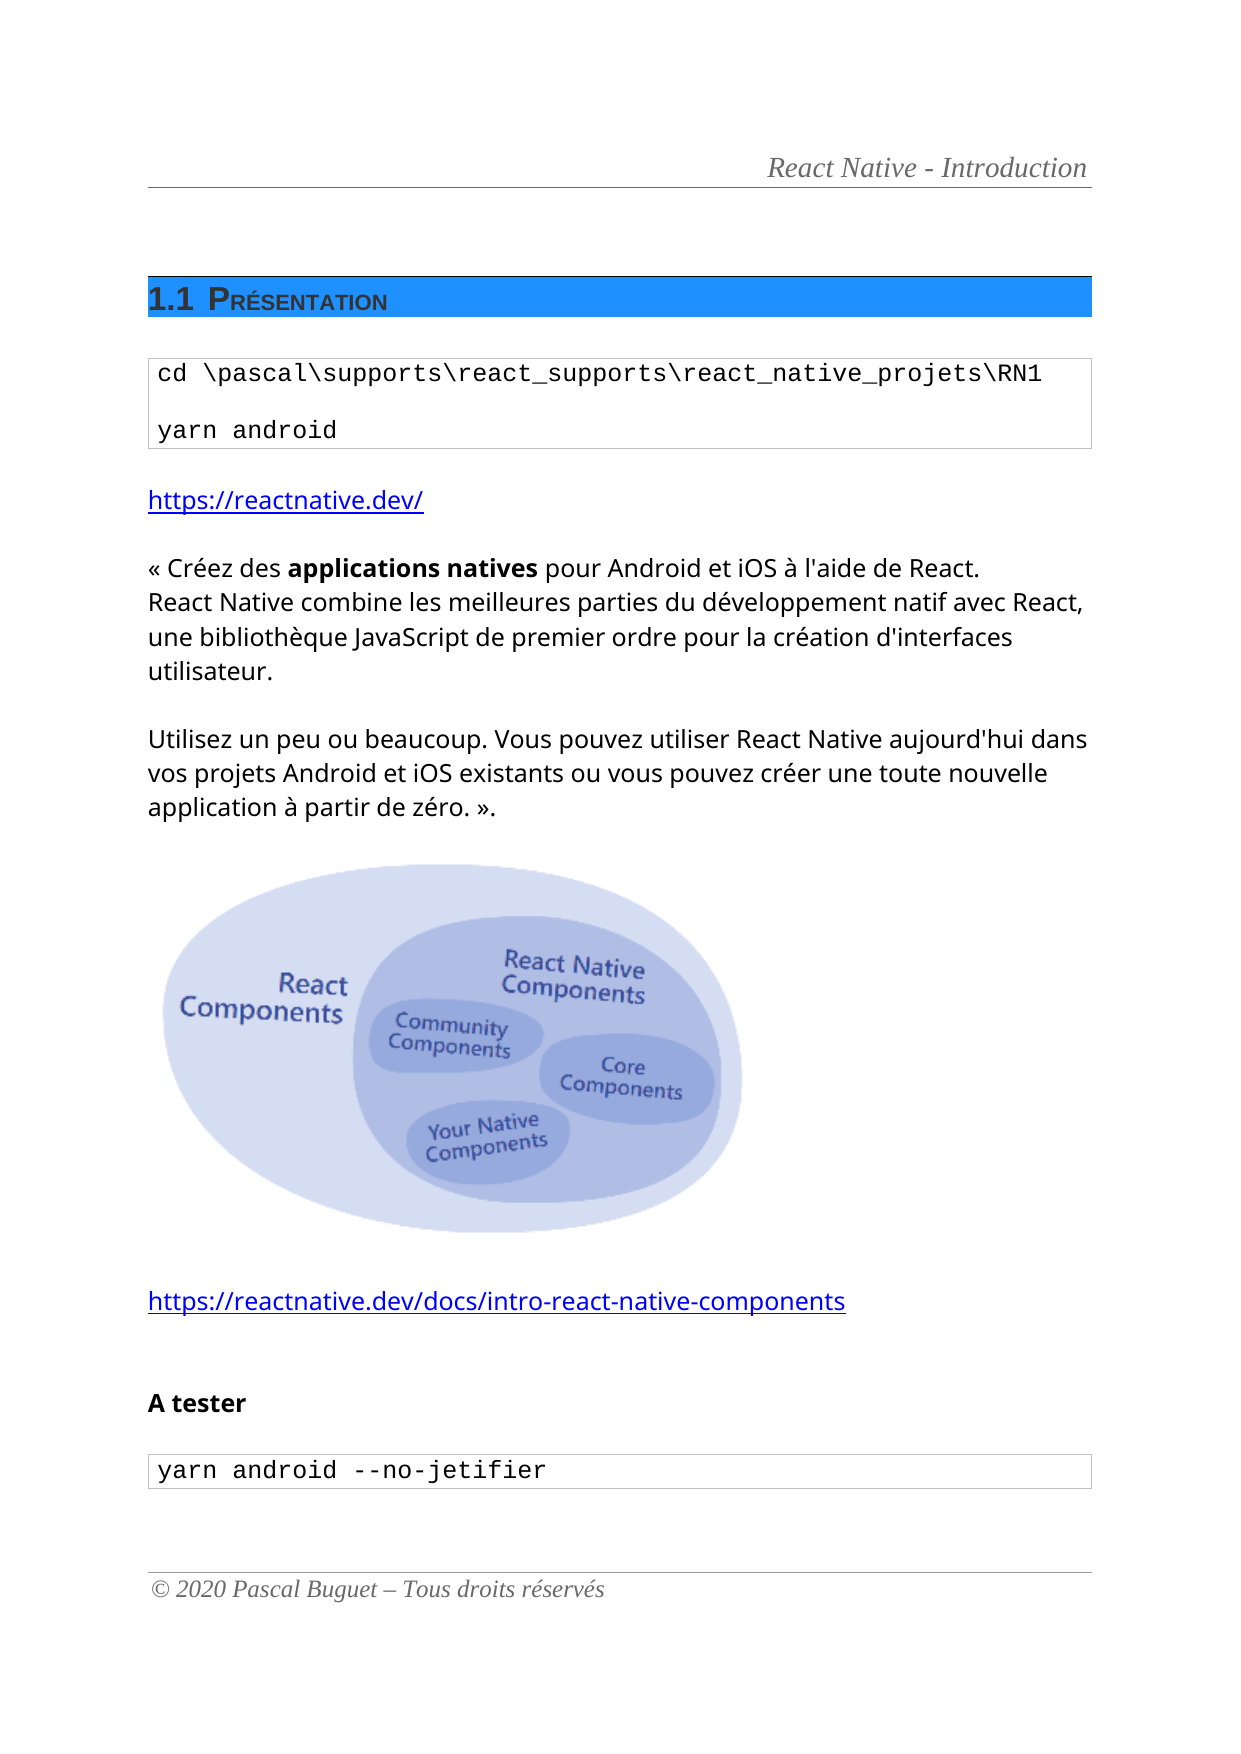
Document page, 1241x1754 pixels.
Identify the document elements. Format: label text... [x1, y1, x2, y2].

text yarn android --no-jetifier [149, 1455, 1091, 1488]
picture [147, 857, 751, 1250]
subtitle Présentation [148, 277, 1092, 317]
text cd \pascal\supports\react_supports\react_native_projets\RN1 [149, 359, 1091, 389]
text https://reactnative.dev/docs/intro-react-native-components [148, 1284, 1092, 1318]
text Utilisez un peu ou beaucoup. Vous pouvez utiliser React Native aujourd'hui dans vos projets Android et iOS existants ou vous pouvez créer une toute nouvelle application à partir de zéro. ». [148, 721, 1092, 823]
text yarn android [149, 414, 1091, 448]
text « Créez des applications natives pour Android et iOS à l'aide de React. [148, 551, 1092, 585]
text A tester [148, 1386, 1092, 1420]
text https://reactnative.dev/ [148, 483, 1092, 517]
text React Native combine les meilleures parties du développement natif avec React, une bibliothèque JavaScript de premier ordre pour la création d'interfaces utilisateur. [148, 585, 1092, 687]
